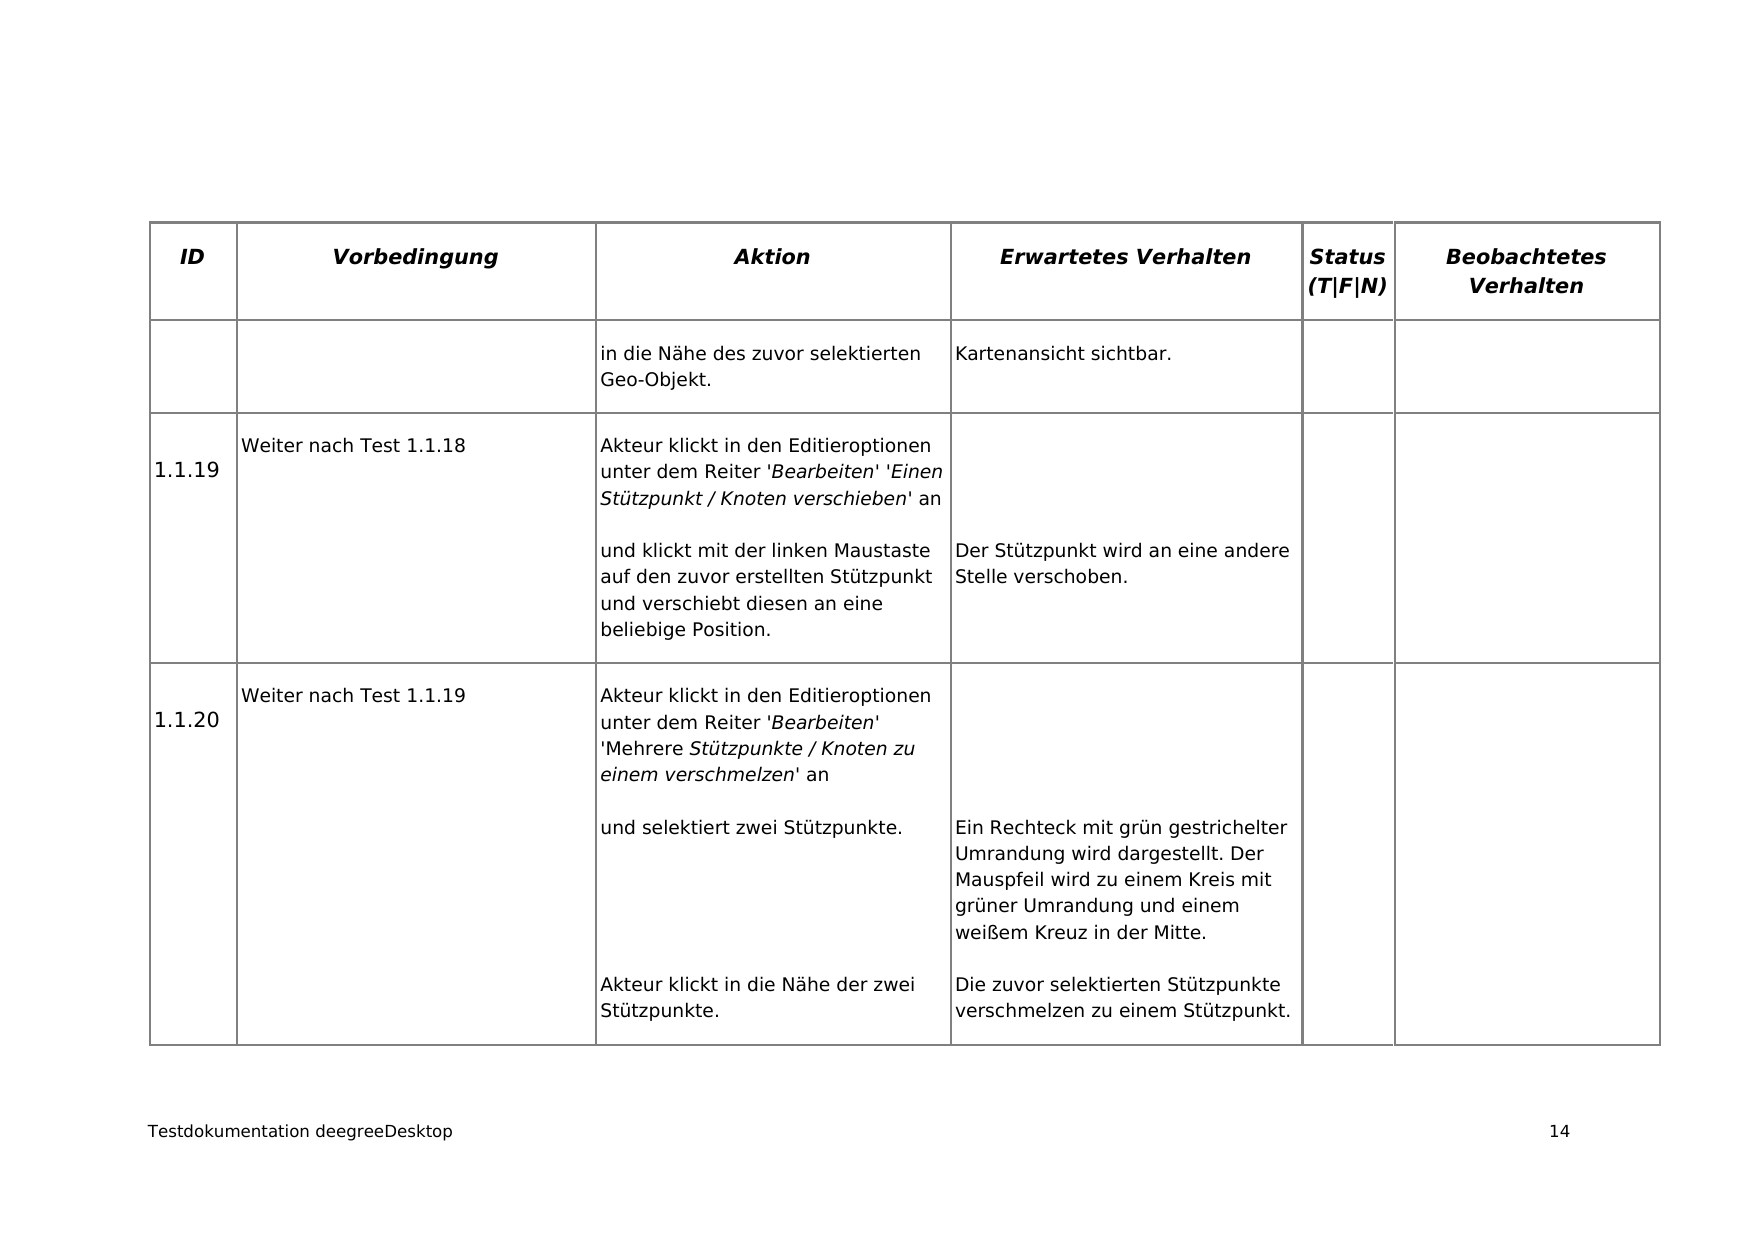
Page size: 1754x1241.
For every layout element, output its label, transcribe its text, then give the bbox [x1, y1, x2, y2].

table_cell in die Nähe des zuvor selektierten Geo-Objekt. [597, 321, 950, 412]
table_cell [1304, 321, 1393, 412]
table_cell [1396, 321, 1659, 412]
table_cell Akteur klickt in den Editieroptionen unter dem Reiter 'Bearbeiten' 'Einen Stützpunkt / Knoten verschieben' an und klickt mit der linken Maustaste auf den zuvor erstellten Stützpunkt und verschiebt diesen an eine beliebige Position. [597, 414, 950, 662]
table_cell Weiter nach Test 1.1.18 [238, 414, 595, 662]
table_header Beobachtetes Verhalten [1396, 224, 1659, 319]
table_cell [151, 321, 236, 412]
table_cell [238, 321, 595, 412]
table_cell [1304, 414, 1393, 662]
table_cell Akteur klickt in den Editieroptionen unter dem Reiter 'Bearbeiten' 'Mehrere Stützpunkte / Knoten zu einem verschmelzen' an und selektiert zwei Stützpunkte. Akteur klickt in die Nähe der zwei Stützpunkte. [597, 664, 950, 1044]
table_cell [151, 414, 236, 662]
table_cell Ein Rechteck mit grün gestrichelter Umrandung wird dargestellt. Der Mauspfeil wird zu einem Kreis mit grüner Umrandung und einem weißem Kreuz in der Mitte. Die zuvor selektierten Stützpunkte verschmelzen zu einem Stützpunkt. [952, 664, 1301, 1044]
table_header Vorbedingung [238, 224, 595, 319]
table_cell [1396, 414, 1659, 662]
table_header ID [151, 224, 236, 319]
table_cell [151, 664, 236, 1044]
table_cell Der Stützpunkt wird an eine andere Stelle verschoben. [952, 414, 1301, 662]
table_header Status (T|F|N) [1304, 224, 1393, 319]
table_cell [1396, 664, 1659, 1044]
table_header Aktion [597, 224, 950, 319]
table_header Erwartetes Verhalten [952, 224, 1301, 319]
table_cell Weiter nach Test 1.1.19 [238, 664, 595, 1044]
table_cell [1304, 664, 1393, 1044]
table_cell Kartenansicht sichtbar. [952, 321, 1301, 412]
